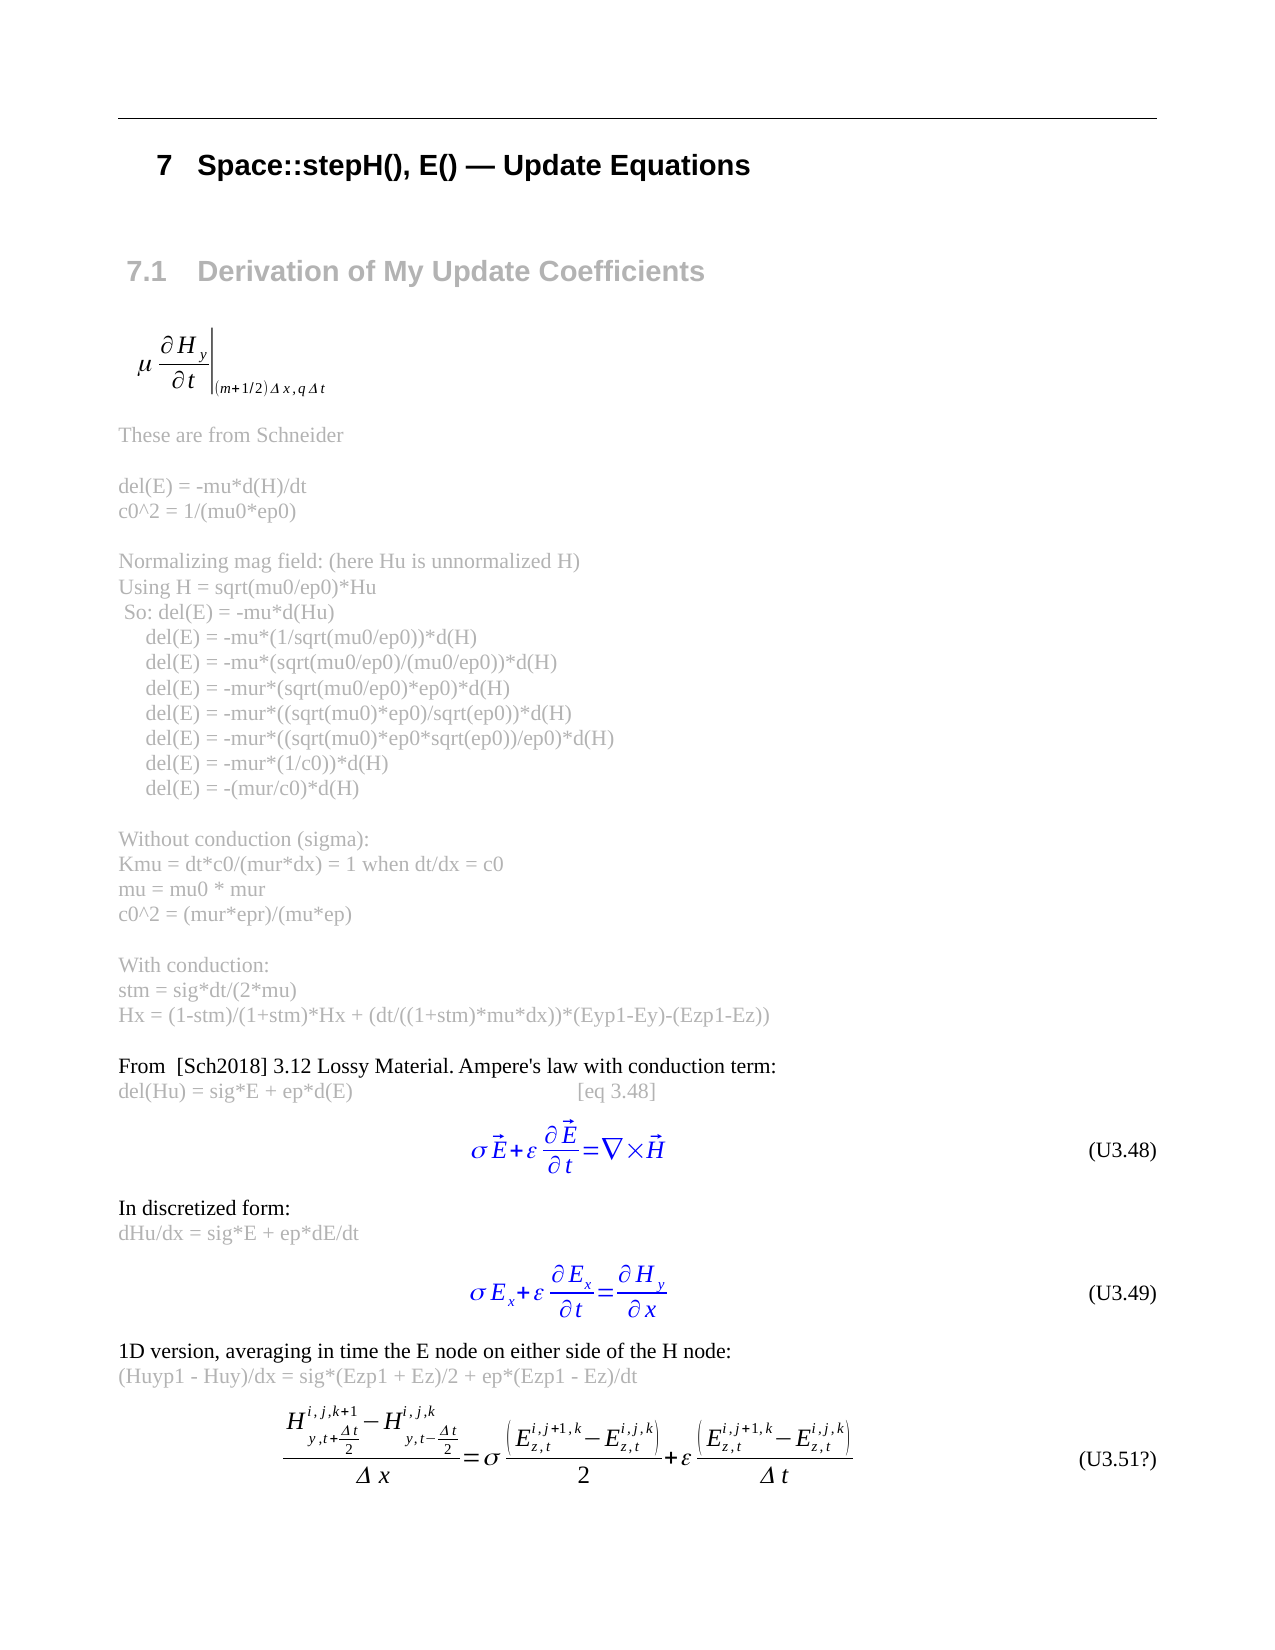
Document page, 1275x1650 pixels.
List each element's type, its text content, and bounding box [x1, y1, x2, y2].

text stm = sig*dt/(2*mu) [118, 977, 1157, 1002]
subtitle Space::stepH(), E() — Update Equations [118, 119, 1157, 212]
text del(E) = -mur*((sqrt(mu0)*ep0)/sqrt(ep0))*d(H) [118, 700, 1157, 725]
text mu = mu0 * mur [118, 876, 1157, 901]
text del(E) = -mu*d(H)/dt [118, 473, 1157, 498]
text These are from Schneider [118, 422, 1157, 448]
text 1D version, averaging in time the E node on either side of the H node: [118, 1338, 1157, 1363]
text dHu/dx = sig*E + ep*dE/dt [118, 1220, 1157, 1245]
text From [Sch2018] 3.12 Lossy Material. Ampere's law with conduction term: [118, 1053, 1157, 1078]
text del(Hu) = sig*E + ep*d(E) [eq 3.48] [118, 1078, 1157, 1103]
text c0^2 = (mur*epr)/(mu*ep) [118, 901, 1157, 927]
text Using H = sqrt(mu0/ep0)*Hu [118, 574, 1157, 599]
text del(E) = -mur*(1/c0))*d(H) [118, 750, 1157, 775]
text del(E) = -mur*(sqrt(mu0/ep0)*ep0)*d(H) [118, 674, 1157, 700]
text (U3.51?) [118, 1403, 1157, 1488]
text (Huyp1 - Huy)/dx = sig*(Ezp1 + Ez)/2 + ep*(Ezp1 - Ez)/dt [118, 1363, 1157, 1388]
text del(E) = -mur*((sqrt(mu0)*ep0*sqrt(ep0))/ep0)*d(H) [118, 725, 1157, 750]
text With conduction: [118, 952, 1157, 977]
text del(E) = -mu*(sqrt(mu0/ep0)/(mu0/ep0))*d(H) [118, 649, 1157, 674]
text So: del(E) = -mu*d(Hu) [118, 599, 1157, 624]
text c0^2 = 1/(mu0*ep0) [118, 498, 1157, 523]
text del(E) = -mu*(1/sqrt(mu0/ep0))*d(H) [118, 624, 1157, 649]
text Without conduction (sigma): [118, 826, 1157, 851]
text Kmu = dt*c0/(mur*dx) = 1 when dt/dx = c0 [118, 851, 1157, 876]
text (U3.48) [118, 1118, 1157, 1180]
text del(E) = -(mur/c0)*d(H) [118, 775, 1157, 801]
text (U3.49) [118, 1260, 1157, 1323]
text Hx = (1-stm)/(1+stm)*Hx + (dt/((1+stm)*mu*dx))*(Eyp1-Ey)-(Ezp1-Ez)) [118, 1002, 1157, 1027]
text In discretized form: [118, 1195, 1157, 1220]
text Normalizing mag field: (here Hu is unnormalized H) [118, 548, 1157, 574]
